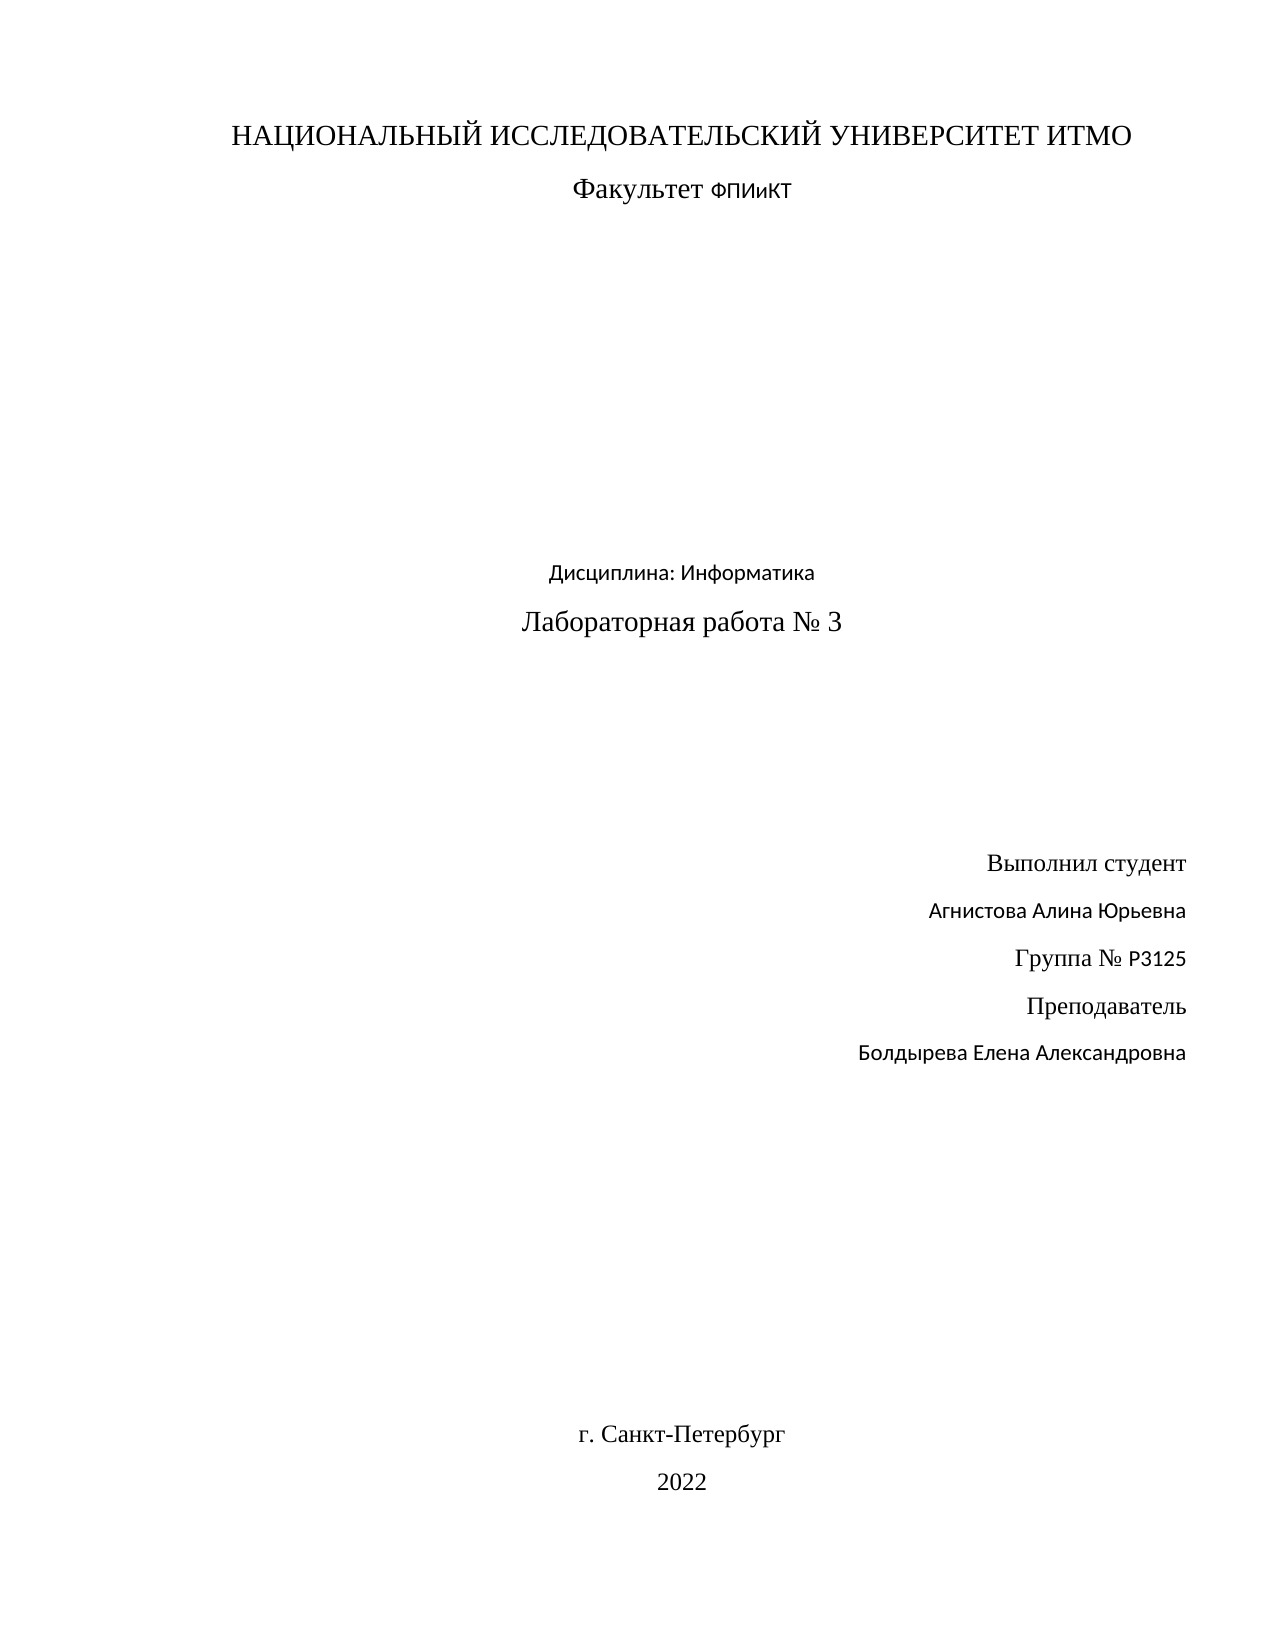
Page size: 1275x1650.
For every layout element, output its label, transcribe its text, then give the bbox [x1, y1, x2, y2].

text Лабораторная работа № 3 [177, 604, 1186, 638]
text Группа № P3125 [177, 943, 1186, 972]
text Болдырева Елена Александровна [177, 1038, 1186, 1067]
text Выполнил студент [177, 848, 1186, 877]
text Факультет ФПИиКТ [177, 171, 1186, 204]
text Преподаватель [177, 991, 1186, 1019]
text 2022 [177, 1467, 1186, 1496]
text Агнистова Алина Юрьевна [177, 896, 1186, 924]
text Дисциплина: Информатика [177, 558, 1186, 586]
text НАЦИОНАЛЬНЫЙ ИССЛЕДОВАТЕЛЬСКИЙ УНИВЕРСИТЕТ ИТМО [177, 118, 1186, 152]
text г. Санкт-Петербург [177, 1419, 1186, 1448]
